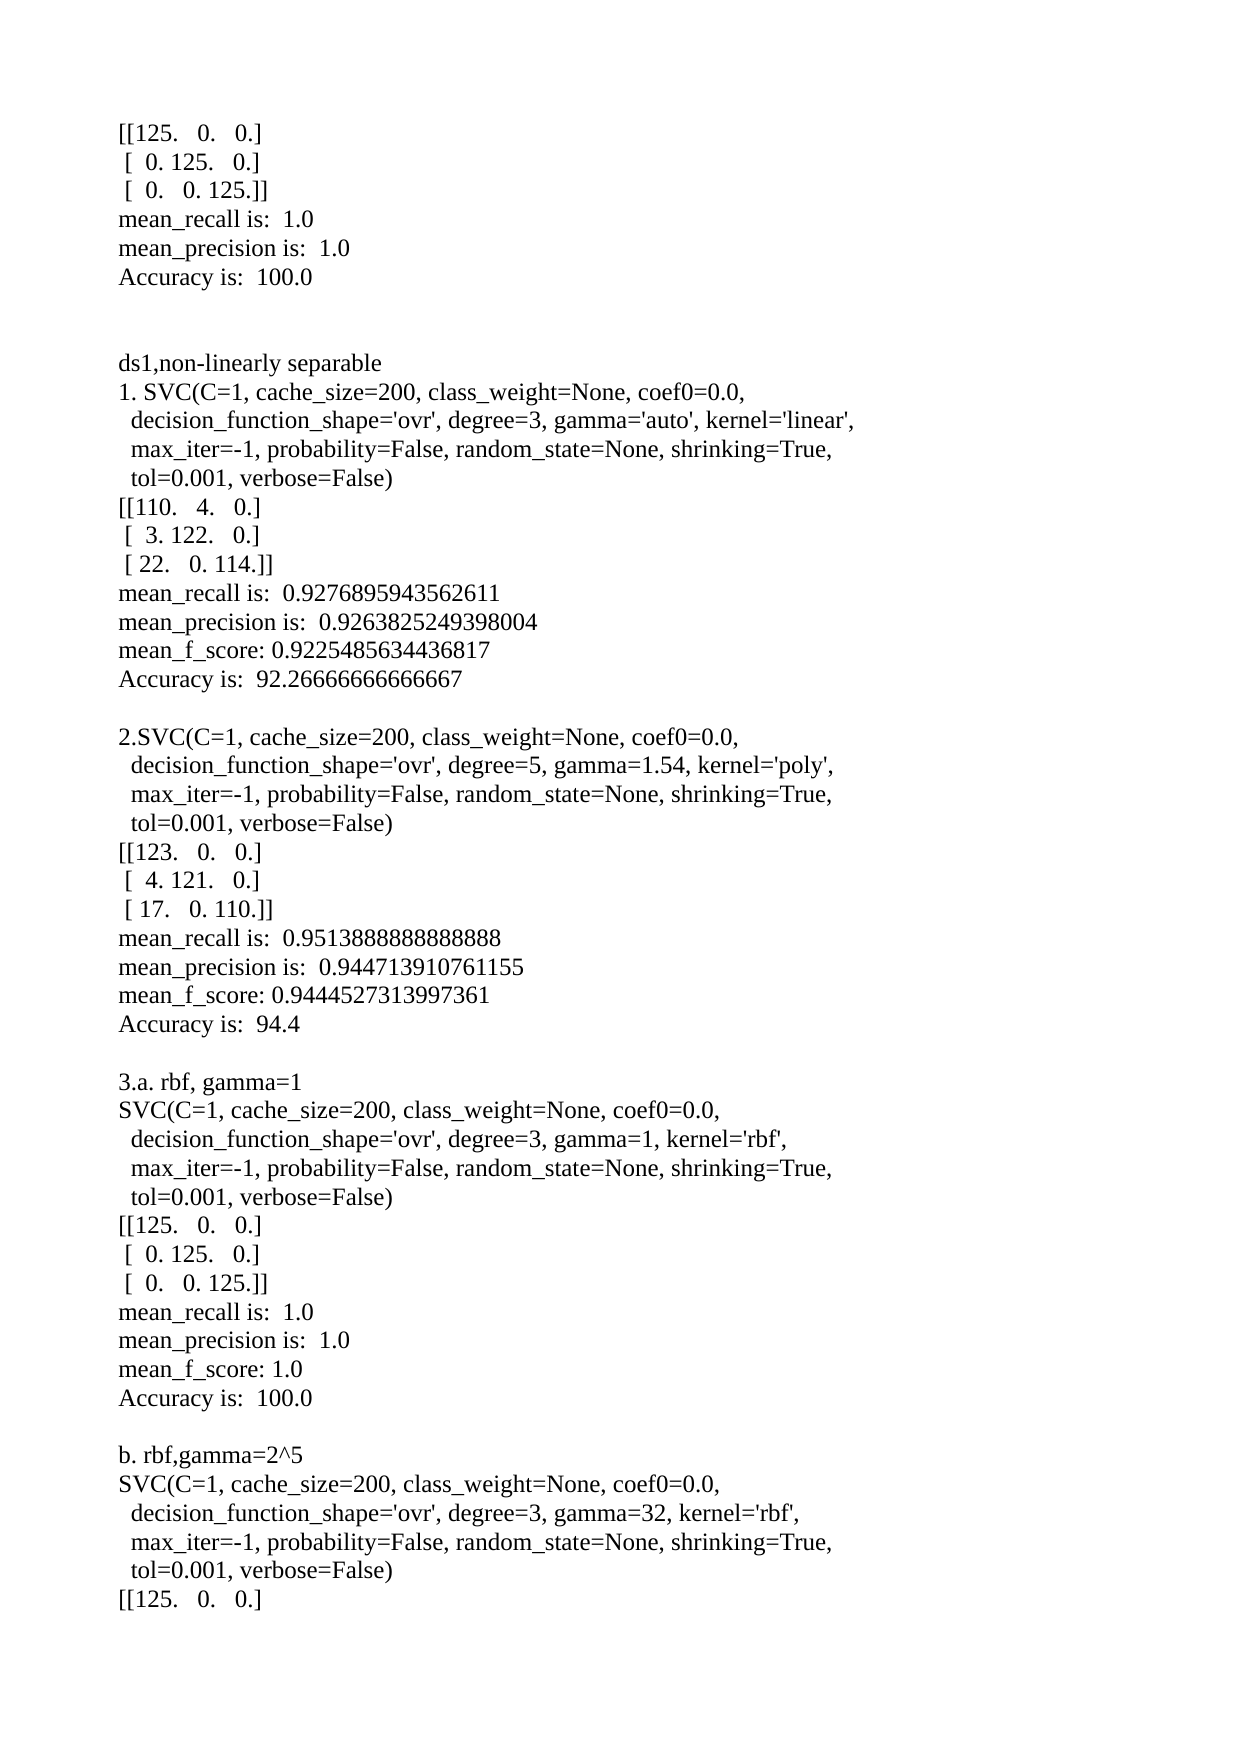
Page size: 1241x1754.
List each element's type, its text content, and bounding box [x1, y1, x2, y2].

text mean_f_score: 1.0 [118, 1354, 1122, 1383]
text decision_function_shape='ovr', degree=3, gamma=1, kernel='rbf', [118, 1124, 1122, 1153]
text [[123. 0. 0.] [118, 837, 1122, 866]
text mean_precision is: 1.0 [118, 1326, 1122, 1354]
text tol=0.001, verbose=False) [118, 808, 1122, 837]
text [ 4. 121. 0.] [118, 866, 1122, 894]
text mean_f_score: 0.9225485634436817 [118, 636, 1122, 664]
text [[125. 0. 0.] [118, 1211, 1122, 1239]
text Accuracy is: 92.26666666666667 [118, 664, 1122, 693]
text mean_precision is: 0.944713910761155 [118, 952, 1122, 981]
text SVC(C=1, cache_size=200, class_weight=None, coef0=0.0, [118, 1469, 1122, 1498]
text 2.SVC(C=1, cache_size=200, class_weight=None, coef0=0.0, [118, 722, 1122, 751]
text [ 0. 0. 125.]] [118, 176, 1122, 204]
text mean_f_score: 0.9444527313997361 [118, 981, 1122, 1009]
text 3.a. rbf, gamma=1 [118, 1067, 1122, 1096]
text tol=0.001, verbose=False) [118, 463, 1122, 492]
text max_iter=-1, probability=False, random_state=None, shrinking=True, [118, 1153, 1122, 1182]
text Accuracy is: 100.0 [118, 1383, 1122, 1412]
text mean_recall is: 0.9276895943562611 [118, 578, 1122, 607]
text [ 3. 122. 0.] [118, 521, 1122, 549]
text Accuracy is: 94.4 [118, 1009, 1122, 1038]
text [[110. 4. 0.] [118, 492, 1122, 521]
text [[125. 0. 0.] [118, 1584, 1122, 1613]
text decision_function_shape='ovr', degree=3, gamma='auto', kernel='linear', [118, 406, 1122, 434]
text Accuracy is: 100.0 [118, 262, 1122, 291]
text [ 22. 0. 114.]] [118, 549, 1122, 578]
text SVC(C=1, cache_size=200, class_weight=None, coef0=0.0, [118, 1096, 1122, 1124]
text [[125. 0. 0.] [118, 118, 1122, 147]
text b. rbf,gamma=2^5 [118, 1441, 1122, 1469]
text mean_recall is: 1.0 [118, 204, 1122, 233]
text decision_function_shape='ovr', degree=5, gamma=1.54, kernel='poly', [118, 751, 1122, 779]
text tol=0.001, verbose=False) [118, 1556, 1122, 1584]
text ds1,non-linearly separable [118, 348, 1122, 377]
text [ 0. 125. 0.] [118, 1239, 1122, 1268]
text mean_precision is: 0.9263825249398004 [118, 607, 1122, 636]
text max_iter=-1, probability=False, random_state=None, shrinking=True, [118, 779, 1122, 808]
text mean_precision is: 1.0 [118, 233, 1122, 262]
text 1. SVC(C=1, cache_size=200, class_weight=None, coef0=0.0, [118, 377, 1122, 406]
text mean_recall is: 0.9513888888888888 [118, 923, 1122, 952]
text mean_recall is: 1.0 [118, 1297, 1122, 1326]
text [ 0. 125. 0.] [118, 147, 1122, 176]
text max_iter=-1, probability=False, random_state=None, shrinking=True, [118, 1527, 1122, 1556]
text [ 0. 0. 125.]] [118, 1268, 1122, 1297]
text decision_function_shape='ovr', degree=3, gamma=32, kernel='rbf', [118, 1498, 1122, 1527]
text [ 17. 0. 110.]] [118, 894, 1122, 923]
text max_iter=-1, probability=False, random_state=None, shrinking=True, [118, 434, 1122, 463]
text tol=0.001, verbose=False) [118, 1182, 1122, 1211]
